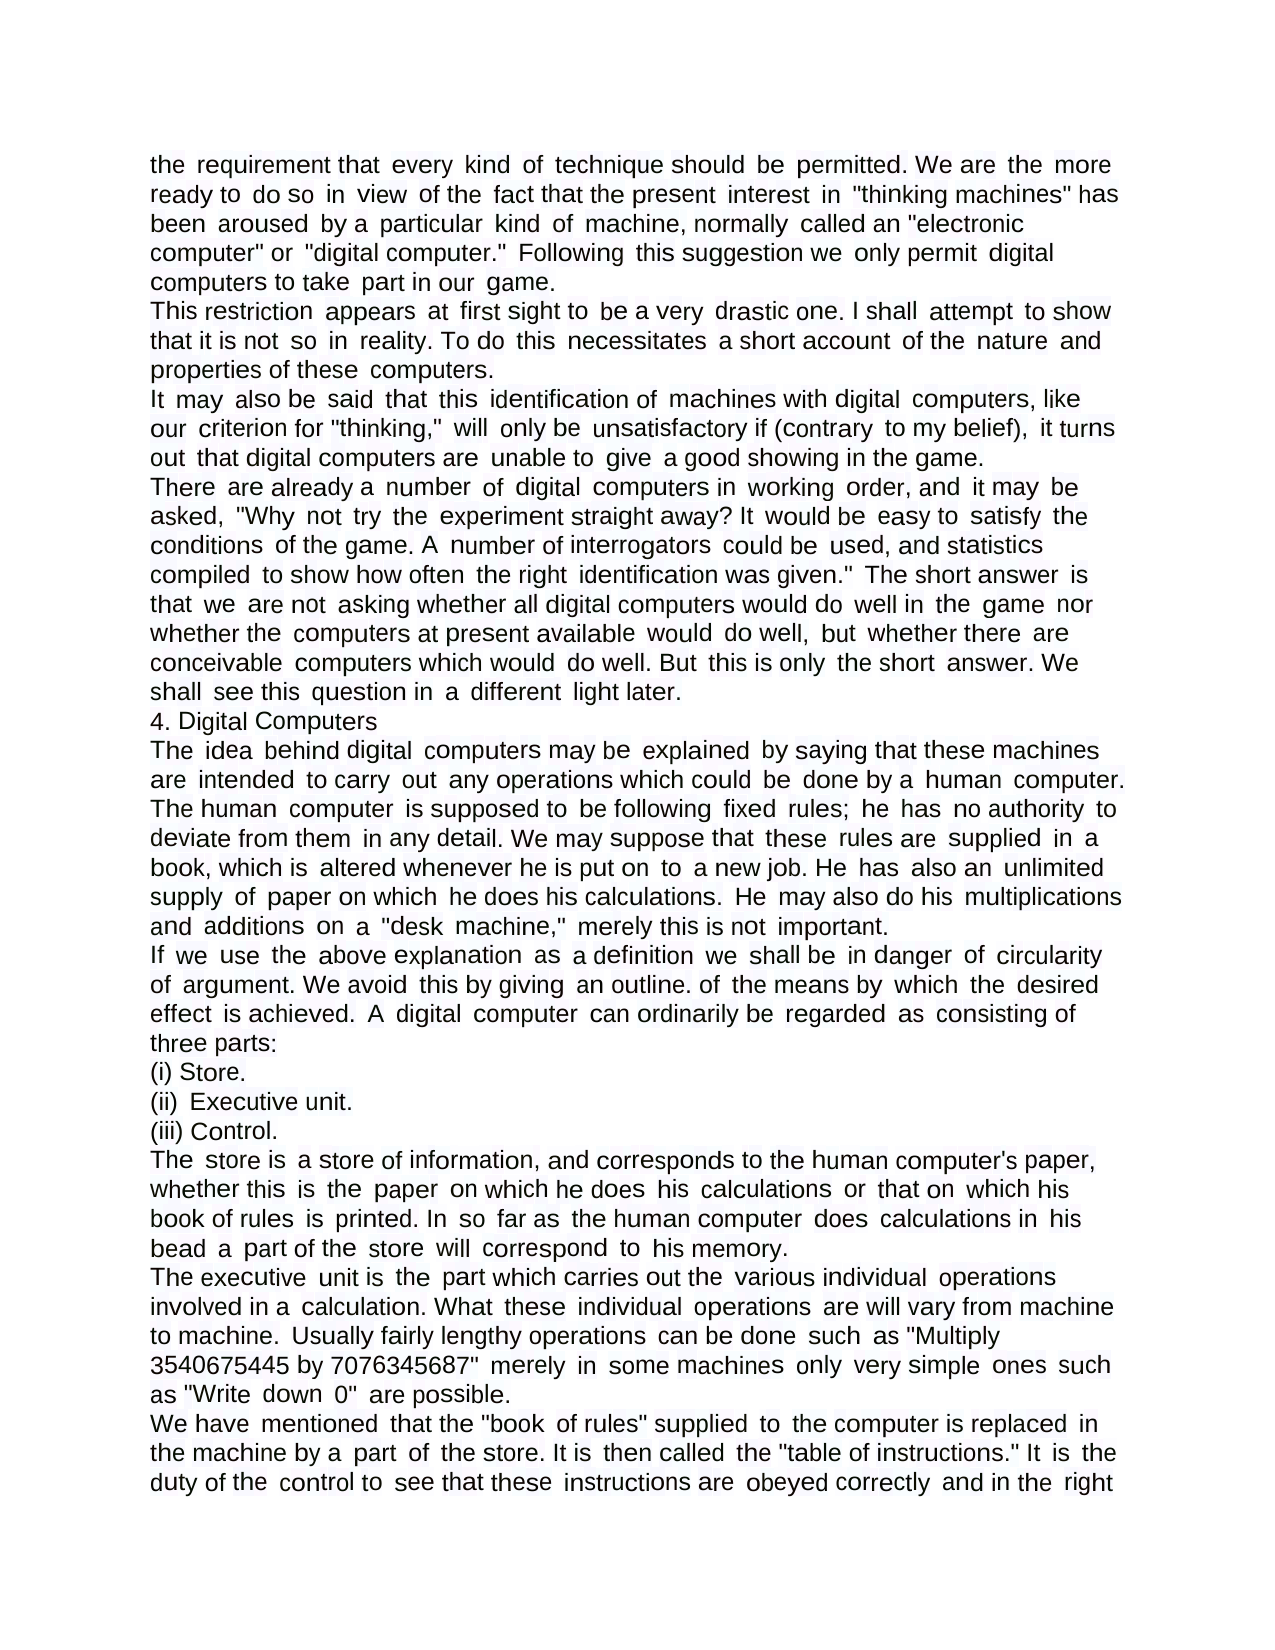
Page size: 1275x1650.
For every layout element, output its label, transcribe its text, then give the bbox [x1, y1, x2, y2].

text (i) Store. [150, 1057, 1125, 1087]
text (ii) Executive unit. [353, 1087, 1125, 1116]
text The idea behind digital computers may be explained by saying that these machines are intended to carry out any operations which could be done by a human computer. The human computer is supposed to be following fixed rules; he has no authority to deviate from them in any detail. We may suppose that these rules are supplied in a book, which is altered whenever he is put on to a new job. He has also an unlimited supply of paper on which he does his calculations. He may also do his multiplications and additions on a "desk machine," merely this is not important. [150, 735, 1125, 940]
text The executive unit is the part which carries out the various individual operations involved in a calculation. What these individual operations are will vary from machine to machine. Usually fairly lengthy operations can be done such as "Multiply 3540675445 by 7076345687" merely in some machines only very simple ones such as "Write down 0" are possible. [275, 1262, 366, 1409]
text 4. Digital Computers [365, 706, 1125, 735]
text There are already a number of digital computers in working order, and it may be asked, "Why not try the experiment straight away? It would be easy to satisfy the conditions of the game. A number of interrogators could be used, and statistics compiled to show how often the right identification was given." The short answer is that we are not asking whether all digital computers would do well in the game nor whether the computers at present available would do well, but whether there are conceivable computers which would do well. But this is only the short answer. We shall see this question in a different light later. [396, 531, 470, 706]
text 4. Digital Computers [227, 706, 255, 735]
text the requirement that every kind of technique should be permitted. We are the more ready to do so in view of the fact that the present interest in "thinking machines" has been aroused by a particular kind of machine, normally called an "electronic computer" or "digital computer." Following this suggestion we only permit digital computers to take part in our game. [150, 150, 1125, 296]
text There are already a number of digital computers in working order, and it may be asked, "Why not try the experiment straight away? It would be easy to satisfy the conditions of the game. A number of interrogators could be used, and statistics compiled to show how often the right identification was given." The short answer is that we are not asking whether all digital computers would do well in the game nor whether the computers at present available would do well, but whether there are conceivable computers which would do well. But this is only the short answer. We shall see this question in a different light later. [682, 472, 1125, 706]
text The executive unit is the part which carries out the various individual operations involved in a calculation. What these individual operations are will vary from machine to machine. Usually fairly lengthy operations can be done such as "Multiply 3540675445 by 7076345687" merely in some machines only very simple ones such as "Write down 0" are possible. [456, 1262, 1125, 1409]
text 4. Digital Computers [150, 706, 178, 735]
text There are already a number of digital computers in working order, and it may be asked, "Why not try the experiment straight away? It would be easy to satisfy the conditions of the game. A number of interrogators could be used, and statistics compiled to show how often the right identification was given." The short answer is that we are not asking whether all digital computers would do well in the game nor whether the computers at present available would do well, but whether there are conceivable computers which would do well. But this is only the short answer. We shall see this question in a different light later. [250, 560, 379, 706]
text The store is a store of information, and corresponds to the human computer's paper, whether this is the paper on which he does his calculations or that on which his book of rules is printed. In so far as the human computer does calculations in his bead a part of the store will correspond to his memory. [150, 1145, 1125, 1262]
text (iii) Control. [278, 1116, 1125, 1145]
text If we use the above explanation as a definition we shall be in danger of circularity of argument. We avoid this by giving an outline. of the means by which the desired effect is achieved. A digital computer can ordinarily be regarded as consisting of three parts: [150, 940, 1125, 1057]
text It may also be said that this identification of machines with digital computers, like our criterion for "thinking," will only be unsatisfactory if (contrary to my belief), it turns out that digital computers are unable to give a good showing in the game. [150, 384, 1125, 472]
text The executive unit is the part which carries out the various individual operations involved in a calculation. What these individual operations are will vary from machine to machine. Usually fairly lengthy operations can be done such as "Multiply 3540675445 by 7076345687" merely in some machines only very simple ones such as "Write down 0" are possible. [311, 1350, 440, 1409]
text This restriction appears at first sight to be a very drastic one. I shall attempt to show that it is not so in reality. To do this necessitates a short account of the nature and properties of these computers. [481, 296, 1125, 384]
